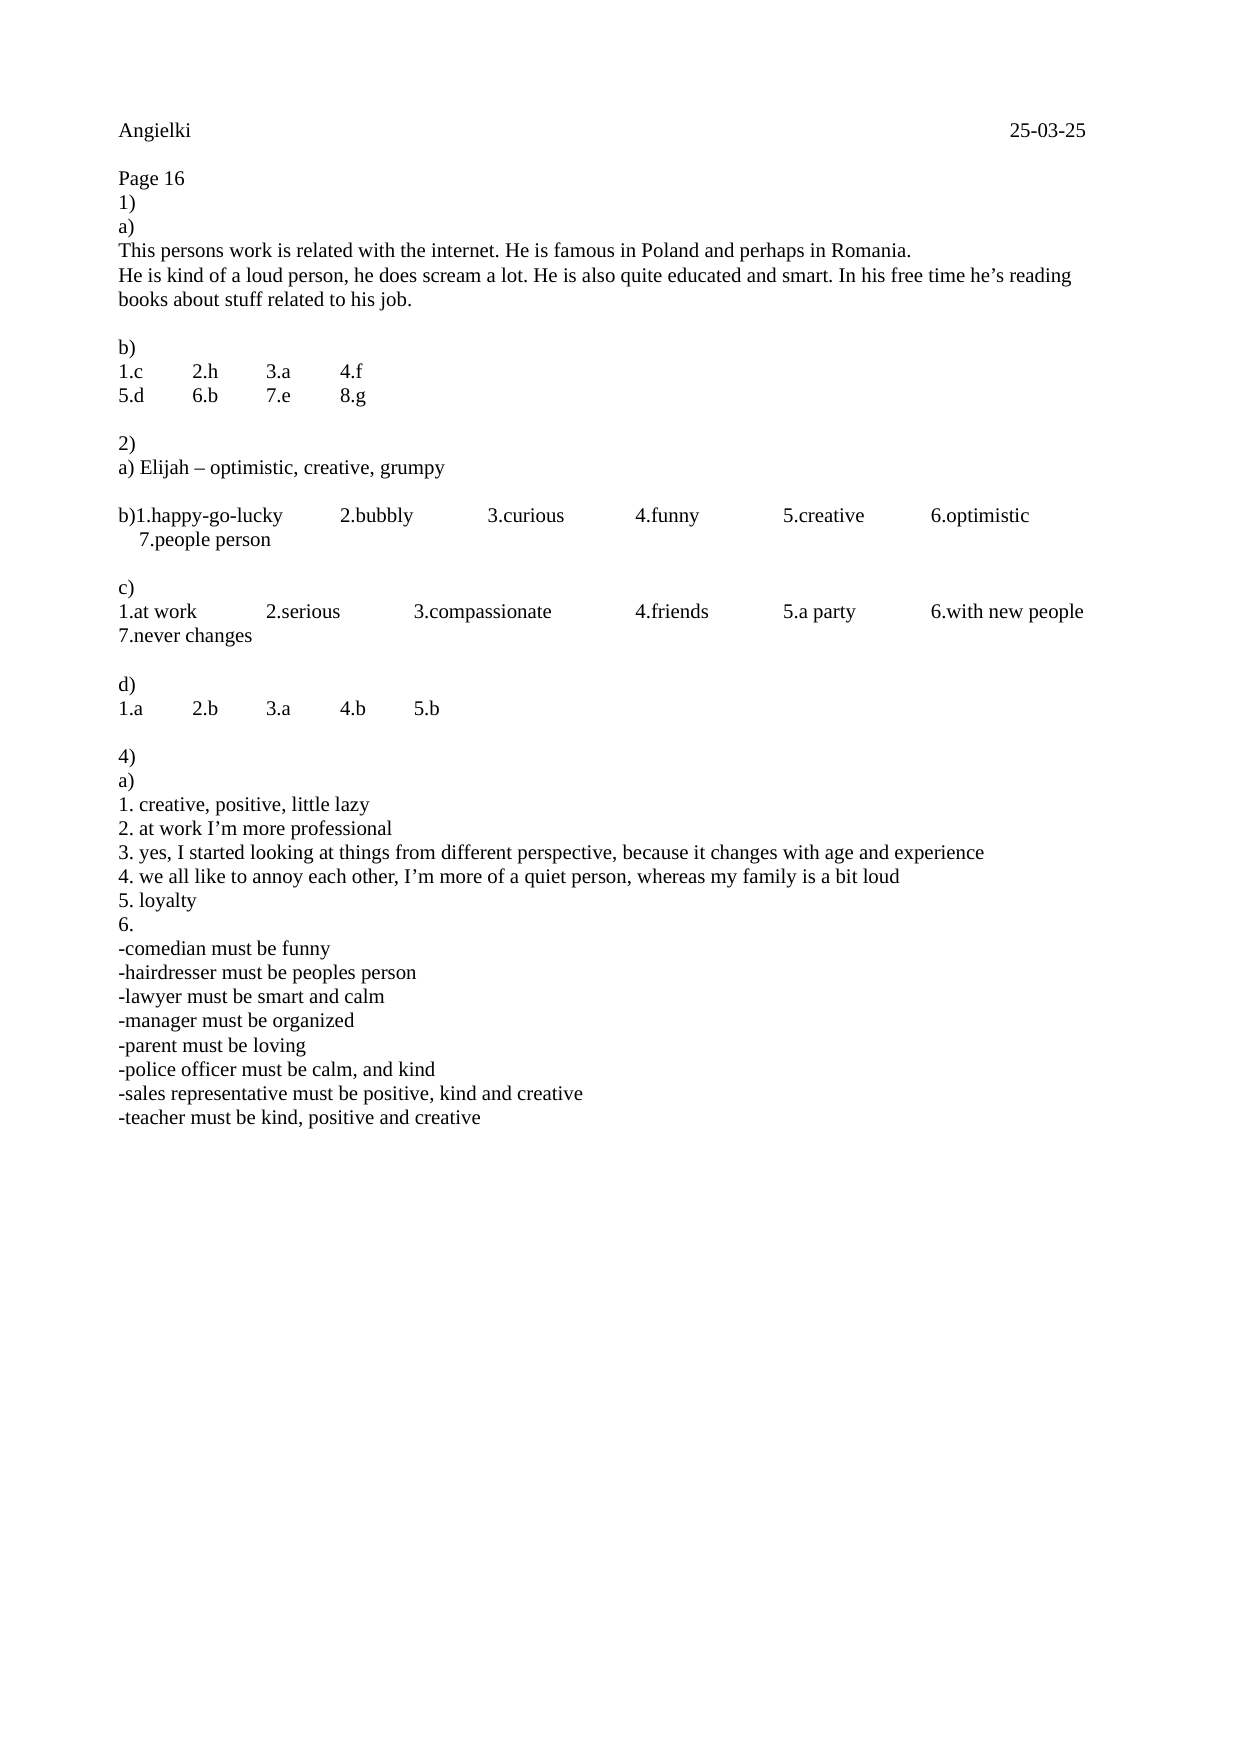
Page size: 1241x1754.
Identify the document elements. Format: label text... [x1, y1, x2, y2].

text 1.at work 2.serious 3.compassionate 4.friends 5.a party 6.with new people [118, 599, 1122, 623]
text 4) [118, 744, 1122, 768]
text -comedian must be funny [118, 936, 1122, 960]
text a) [118, 214, 1122, 238]
text 2) [118, 431, 1122, 455]
text 1) [118, 190, 1122, 214]
text -manager must be organized [118, 1008, 1122, 1032]
text 3. yes, I started looking at things from different perspective, because it changes with age and experience [118, 840, 1122, 864]
text 1.c 2.h 3.a 4.f [118, 359, 1122, 383]
text d) [118, 672, 1122, 696]
text -parent must be loving [118, 1032, 1122, 1057]
text b) [118, 335, 1122, 359]
text This persons work is related with the internet. He is famous in Poland and perhaps in Romania. He is kind of a loud person, he does scream a lot. He is also quite educated and smart. In his free time he’s reading books about stuff related to his job. [118, 238, 1122, 311]
text 5.d 6.b 7.e 8.g [118, 383, 1122, 407]
text 7.never changes [118, 623, 1122, 647]
text 4. we all like to annoy each other, I’m more of a quiet person, whereas my family is a bit loud [118, 864, 1122, 888]
text -hairdresser must be peoples person [118, 960, 1122, 984]
text -sales representative must be positive, kind and creative [118, 1081, 1122, 1105]
text Angielki 25-03-25 [118, 118, 1122, 142]
text 1. creative, positive, little lazy [118, 792, 1122, 816]
text 2. at work I’m more professional [118, 816, 1122, 840]
text 5. loyalty [118, 888, 1122, 912]
text -teacher must be kind, positive and creative [118, 1105, 1122, 1129]
text c) [118, 575, 1122, 599]
text -lawyer must be smart and calm [118, 984, 1122, 1008]
text 1.a 2.b 3.a 4.b 5.b [118, 696, 1122, 720]
text 6. [118, 912, 1122, 936]
text -police officer must be calm, and kind [118, 1057, 1122, 1081]
text a) Elijah – optimistic, creative, grumpy [118, 455, 1122, 479]
text Page 16 [118, 166, 1122, 190]
text 7.people person [118, 527, 1122, 551]
text a) [118, 768, 1122, 792]
text b)1.happy-go-lucky 2.bubbly 3.curious 4.funny 5.creative 6.optimistic [118, 503, 1122, 527]
